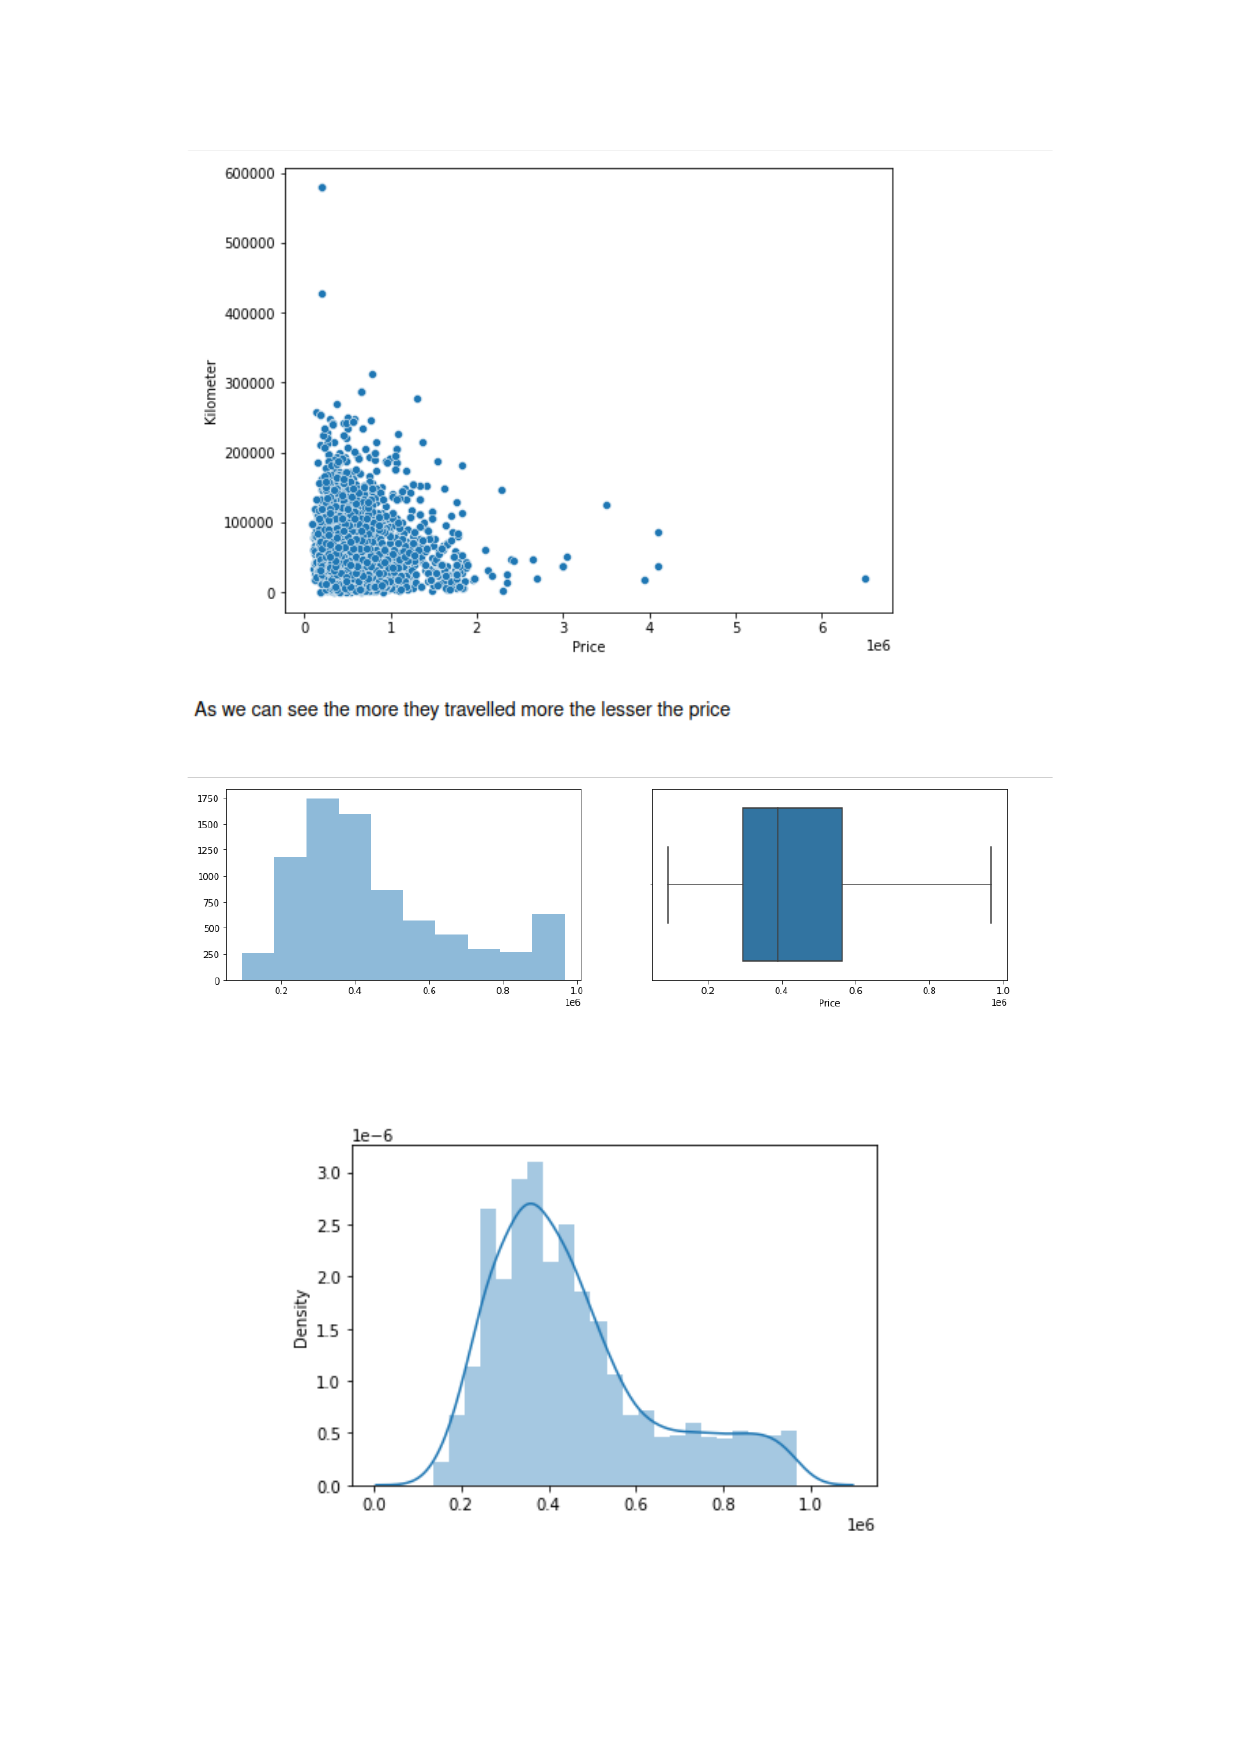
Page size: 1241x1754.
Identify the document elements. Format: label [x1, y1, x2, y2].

picture [187, 777, 1053, 1021]
picture [267, 1109, 974, 1556]
picture [187, 150, 1053, 734]
